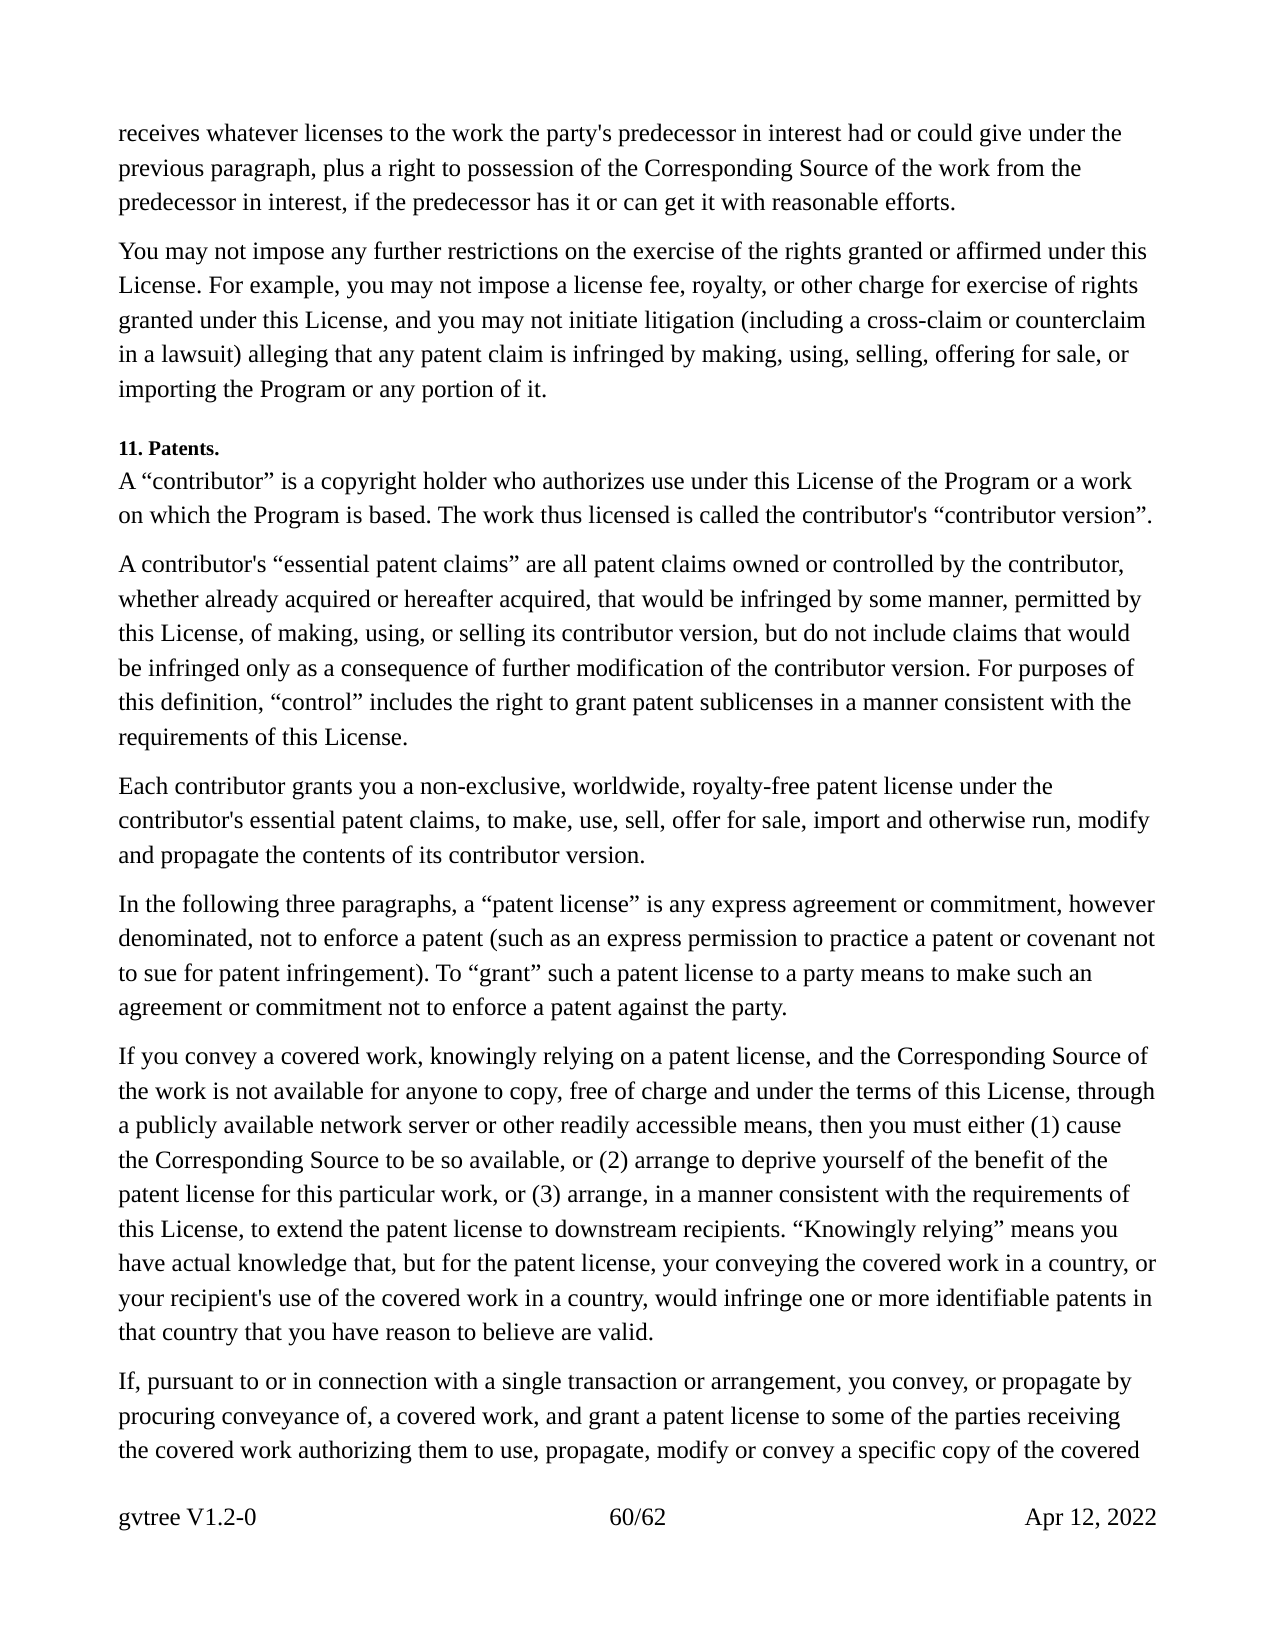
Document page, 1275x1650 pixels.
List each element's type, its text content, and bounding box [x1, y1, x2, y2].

text You may not impose any further restrictions on the exercise of the rights granted or affirmed under this License. For example, you may not impose a license fee, royalty, or other charge for exercise of rights granted under this License, and you may not initiate litigation (including a cross-claim or counterclaim in a lawsuit) alleging that any patent claim is infringed by making, using, selling, offering for sale, or importing the Program or any portion of it. [118, 236, 1157, 403]
subtitle 11. Patents. [118, 436, 1157, 460]
text If you convey a covered work, knowingly relying on a patent license, and the Corresponding Source of the work is not available for anyone to copy, free of charge and under the terms of this License, through a publicly available network server or other readily accessible means, then you must either (1) cause the Corresponding Source to be so available, or (2) arrange to deprive yourself of the benefit of the patent license for this particular work, or (3) arrange, in a manner consistent with the requirements of this License, to extend the patent license to downstream recipients. “Knowingly relying” means you have actual knowledge that, but for the patent license, your conveying the covered work in a country, or your recipient's use of the covered work in a country, would infringe one or more identifiable patents in that country that you have reason to believe are valid. [118, 1041, 1157, 1346]
text receives whatever licenses to the work the party's predecessor in interest had or could give under the previous paragraph, plus a right to possession of the Corresponding Source of the work from the predecessor in interest, if the predecessor has it or can get it with reasonable efforts. [118, 118, 1157, 216]
text A contributor's “essential patent claims” are all patent claims owned or controlled by the contributor, whether already acquired or hereafter acquired, that would be infringed by some manner, permitted by this License, of making, using, or selling its contributor version, but do not include claims that would be infringed only as a consequence of further modification of the contributor version. For purposes of this definition, “control” includes the right to grant patent sublicenses in a manner consistent with the requirements of this License. [118, 549, 1157, 751]
text Each contributor grants you a non-exclusive, worldwide, royalty-free patent license under the contributor's essential patent claims, to make, use, sell, offer for sale, import and otherwise run, modify and propagate the contents of its contributor version. [118, 771, 1157, 869]
text A “contributor” is a copyright holder who authorizes use under this License of the Program or a work on which the Program is based. The work thus licensed is called the contributor's “contributor version”. [118, 466, 1157, 529]
text In the following three paragraphs, a “patent license” is any express agreement or commitment, however denominated, not to enforce a patent (such as an express permission to practice a patent or covenant not to sue for patent infringement). To “grant” such a patent license to a party means to make such an agreement or commitment not to enforce a patent against the party. [118, 889, 1157, 1021]
text If, pursuant to or in connection with a single transaction or arrangement, you convey, or propagate by procuring conveyance of, a covered work, and grant a patent license to some of the parties receiving the covered work authorizing them to use, propagate, modify or convey a specific copy of the covered [118, 1366, 1157, 1464]
